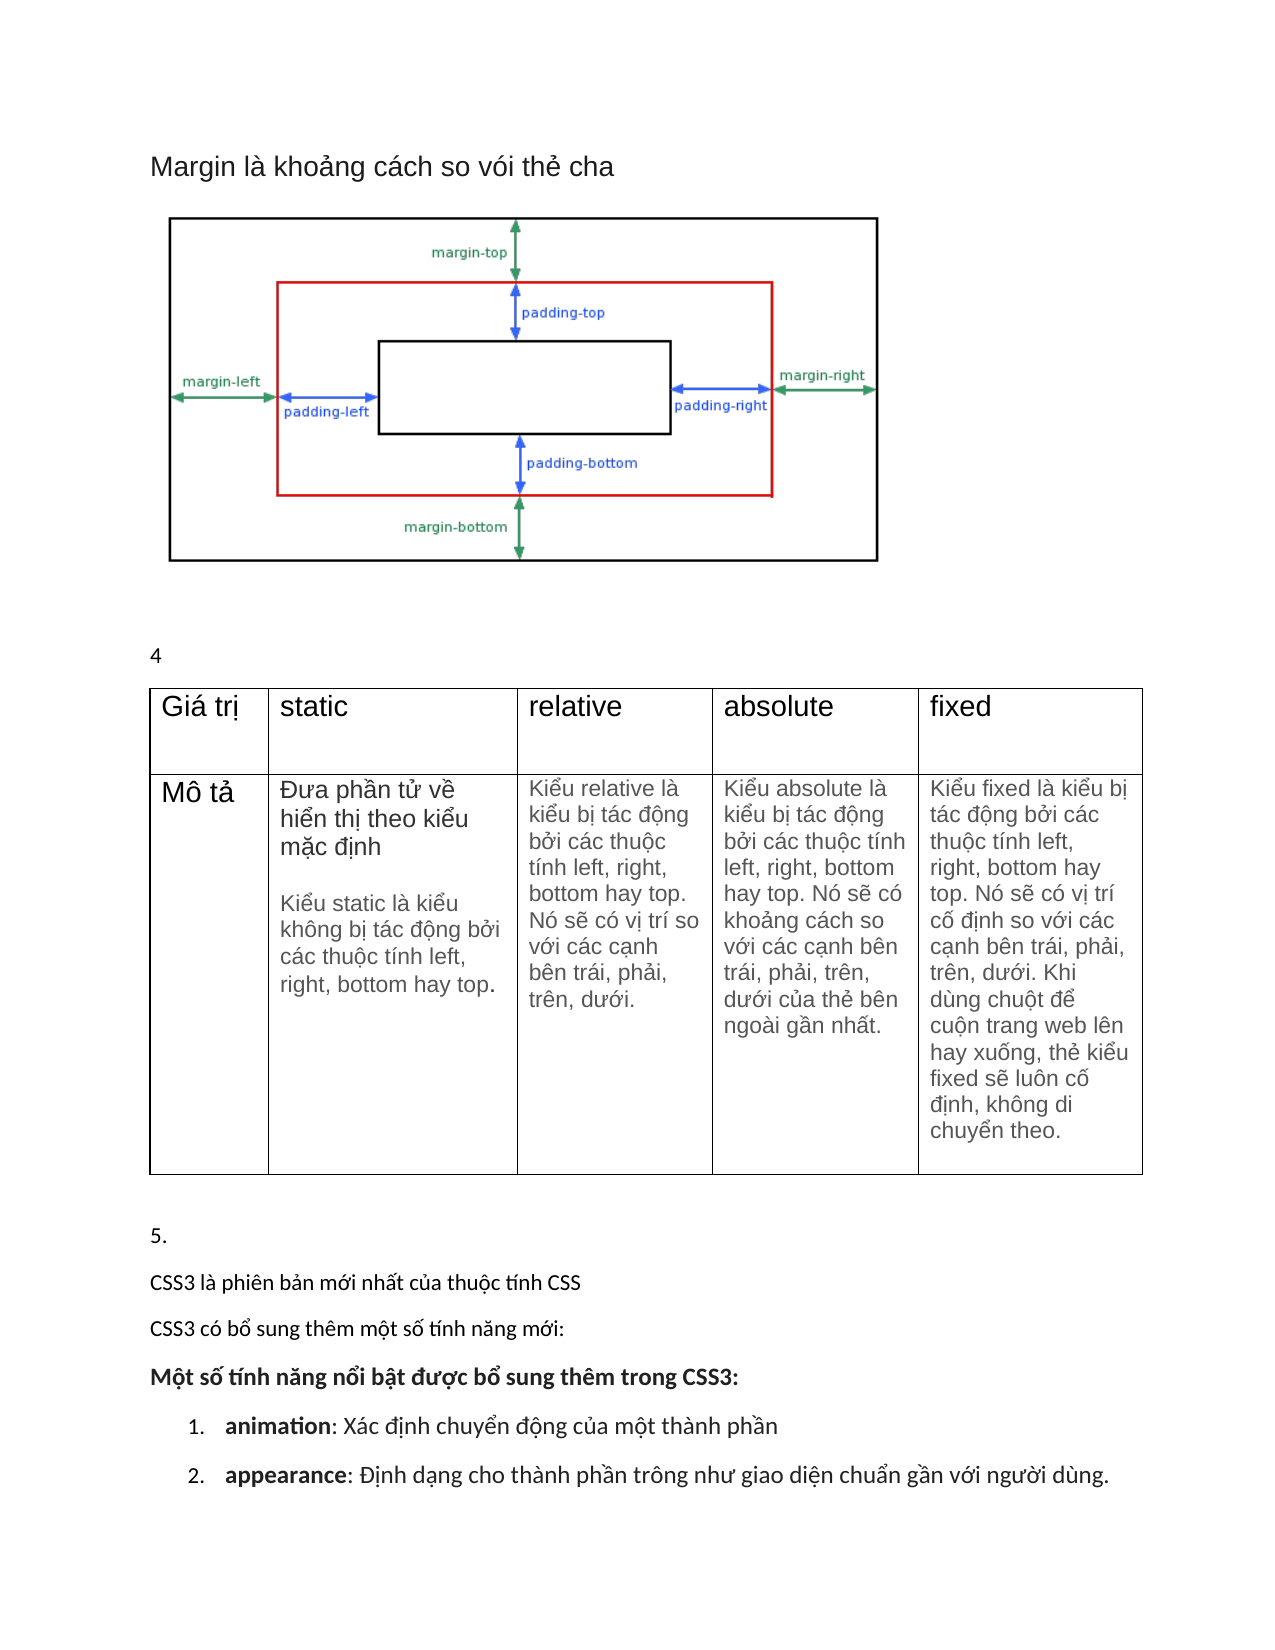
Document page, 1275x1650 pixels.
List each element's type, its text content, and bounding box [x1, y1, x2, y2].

table_cell Kiểu fixed là kiểu bị tác động bởi các thuộc tính left, right, bottom hay top. Nó sẽ có vị trí cố định so với các cạnh bên trái, phải, trên, dưới. Khi dùng chuột để cuộn trang web lên hay xuống, thẻ kiểu fixed sẽ luôn cố định, không di chuyển theo. [919, 775, 1142, 1174]
table_header fixed [919, 689, 1142, 774]
list appearance: Định dạng cho thành phần trông như giao diện chuẩn gần với người dùng. [187, 1460, 1125, 1490]
table_cell Kiểu absolute là kiểu bị tác động bởi các thuộc tính left, right, bottom hay top. Nó sẽ có khoảng cách so với các cạnh bên trái, phải, trên, dưới của thẻ bên ngoài gần nhất. [713, 775, 918, 1174]
table_header static [269, 689, 517, 774]
table_header absolute [713, 689, 918, 774]
text Margin là khoảng cách so vói thẻ cha [150, 150, 1125, 182]
text 4 [150, 641, 1125, 669]
table_header Giá trị [151, 689, 268, 774]
text Một số tính năng nổi bật được bổ sung thêm trong CSS3: [150, 1361, 1125, 1392]
table_header relative [518, 689, 712, 774]
text 5. [150, 1221, 1125, 1249]
list animation: Xác định chuyển động của một thành phần [187, 1410, 1125, 1441]
text CSS3 có bổ sung thêm một số tính năng mới: [150, 1314, 1125, 1343]
table_cell Mô tả [151, 775, 268, 1174]
table_cell Kiểu relative là kiểu bị tác động bởi các thuộc tính left, right, bottom hay top. Nó sẽ có vị trí so với các cạnh bên trái, phải, trên, dưới. [518, 775, 712, 1174]
table_cell Đưa phần tử về hiển thị theo kiểu mặc định Kiểu static là kiểu không bị tác động bởi các thuộc tính left, right, bottom hay top. [269, 775, 517, 1174]
text CSS3 là phiên bản mới nhất của thuộc tính CSS [150, 1268, 1125, 1296]
